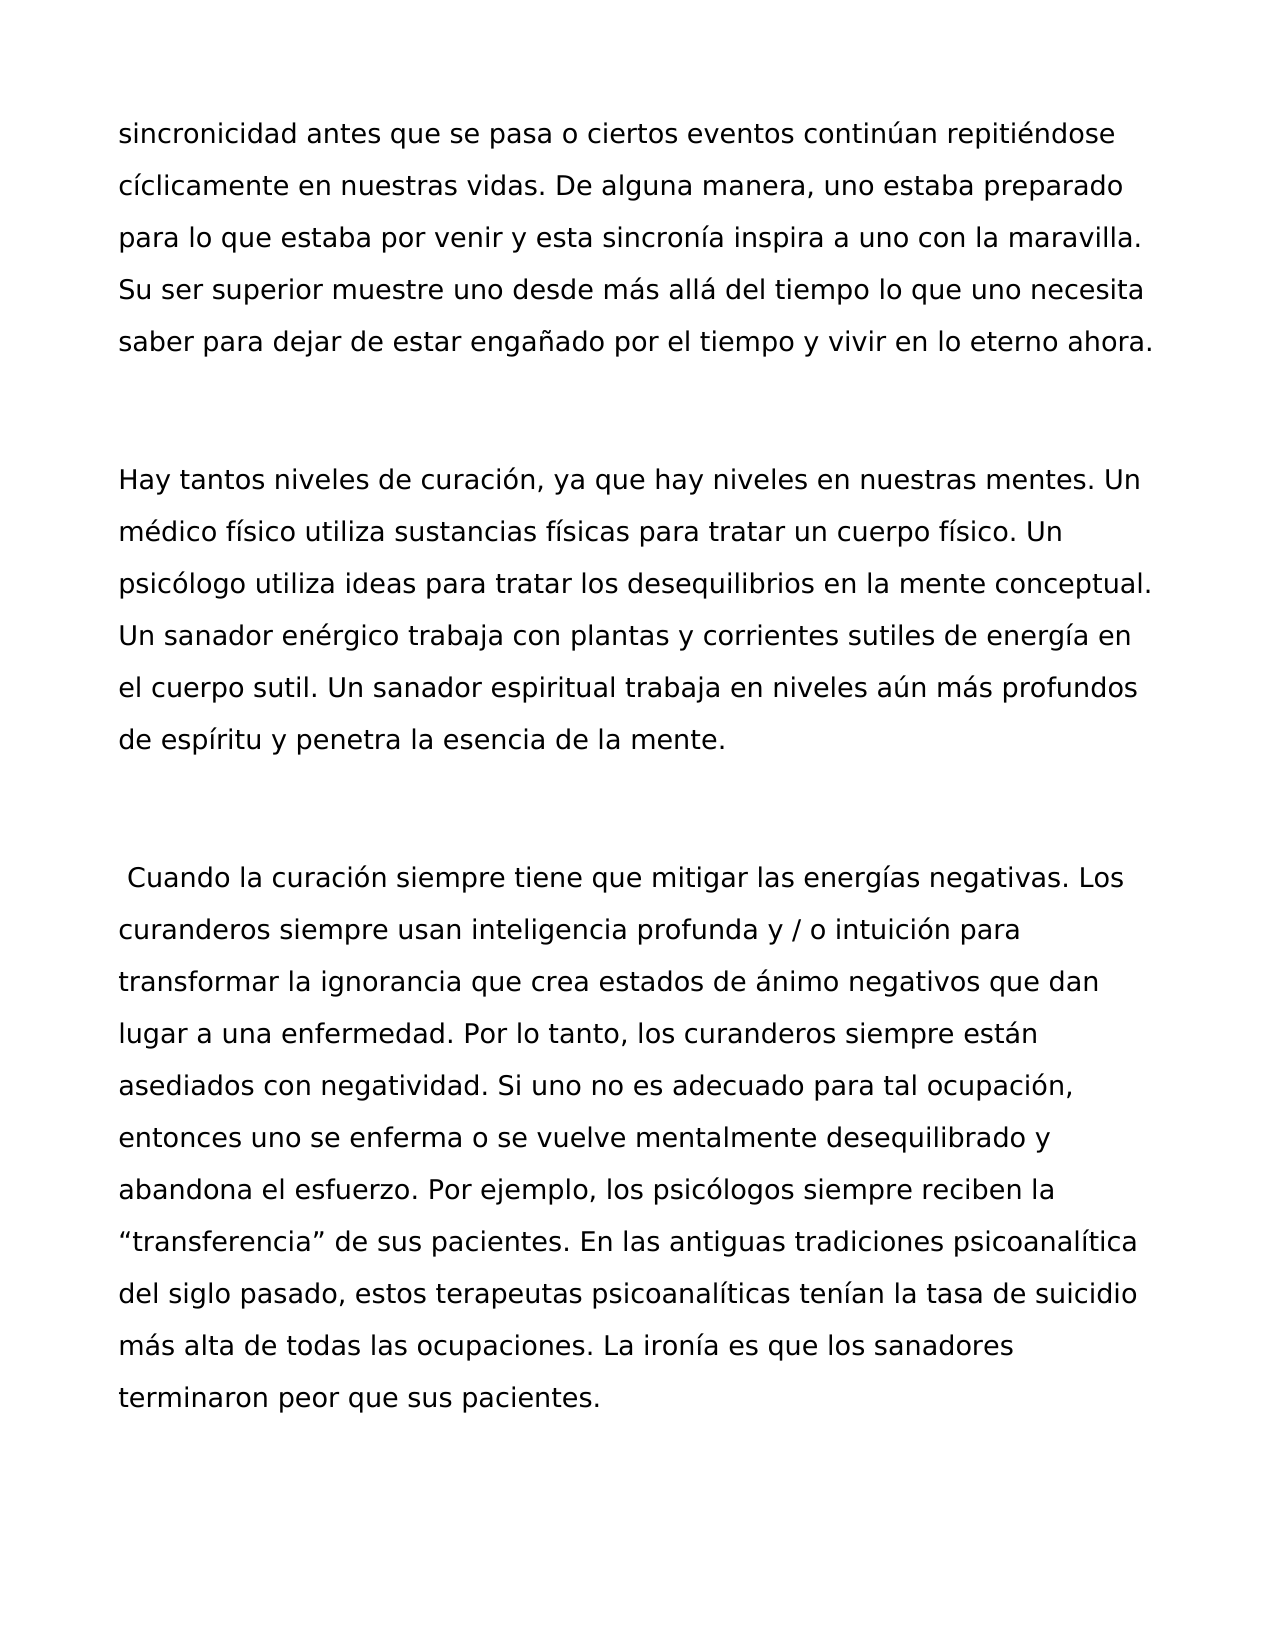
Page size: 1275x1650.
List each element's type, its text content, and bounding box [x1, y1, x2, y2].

text Hay tantos niveles de curación, ya que hay niveles en nuestras mentes. Un médico físico utiliza sustancias físicas para tratar un cuerpo físico. Un psicólogo utiliza ideas para tratar los desequilibrios en la mente conceptual. Un sanador enérgico trabaja con plantas y corrientes sutiles de energía en el cuerpo sutil. Un sanador espiritual trabaja en niveles aún más profundos de espíritu y penetra la esencia de la mente. [118, 464, 1157, 756]
text sincronicidad antes que se pasa o ciertos eventos continúan repitiéndose cíclicamente en nuestras vidas. De alguna manera, uno estaba preparado para lo que estaba por venir y esta sincronía inspira a uno con la maravilla. Su ser superior muestre uno desde más allá del tiempo lo que uno necesita saber para dejar de estar engañado por el tiempo y vivir en lo eterno ahora. [118, 118, 1157, 358]
text Cuando la curación siempre tiene que mitigar las energías negativas. Los curanderos siempre usan inteligencia profunda y / o intuición para transformar la ignorancia que crea estados de ánimo negativos que dan lugar a una enfermedad. Por lo tanto, los curanderos siempre están asediados con negatividad. Si uno no es adecuado para tal ocupación, entonces uno se enferma o se vuelve mentalmente desequilibrado y abandona el esfuerzo. Por ejemplo, los psicólogos siempre reciben la “transferencia” de sus pacientes. En las antiguas tradiciones psicoanalítica del siglo pasado, estos terapeutas psicoanalíticas tenían la tasa de suicidio más alta de todas las ocupaciones. La ironía es que los sanadores terminaron peor que sus pacientes. [118, 862, 1157, 1414]
